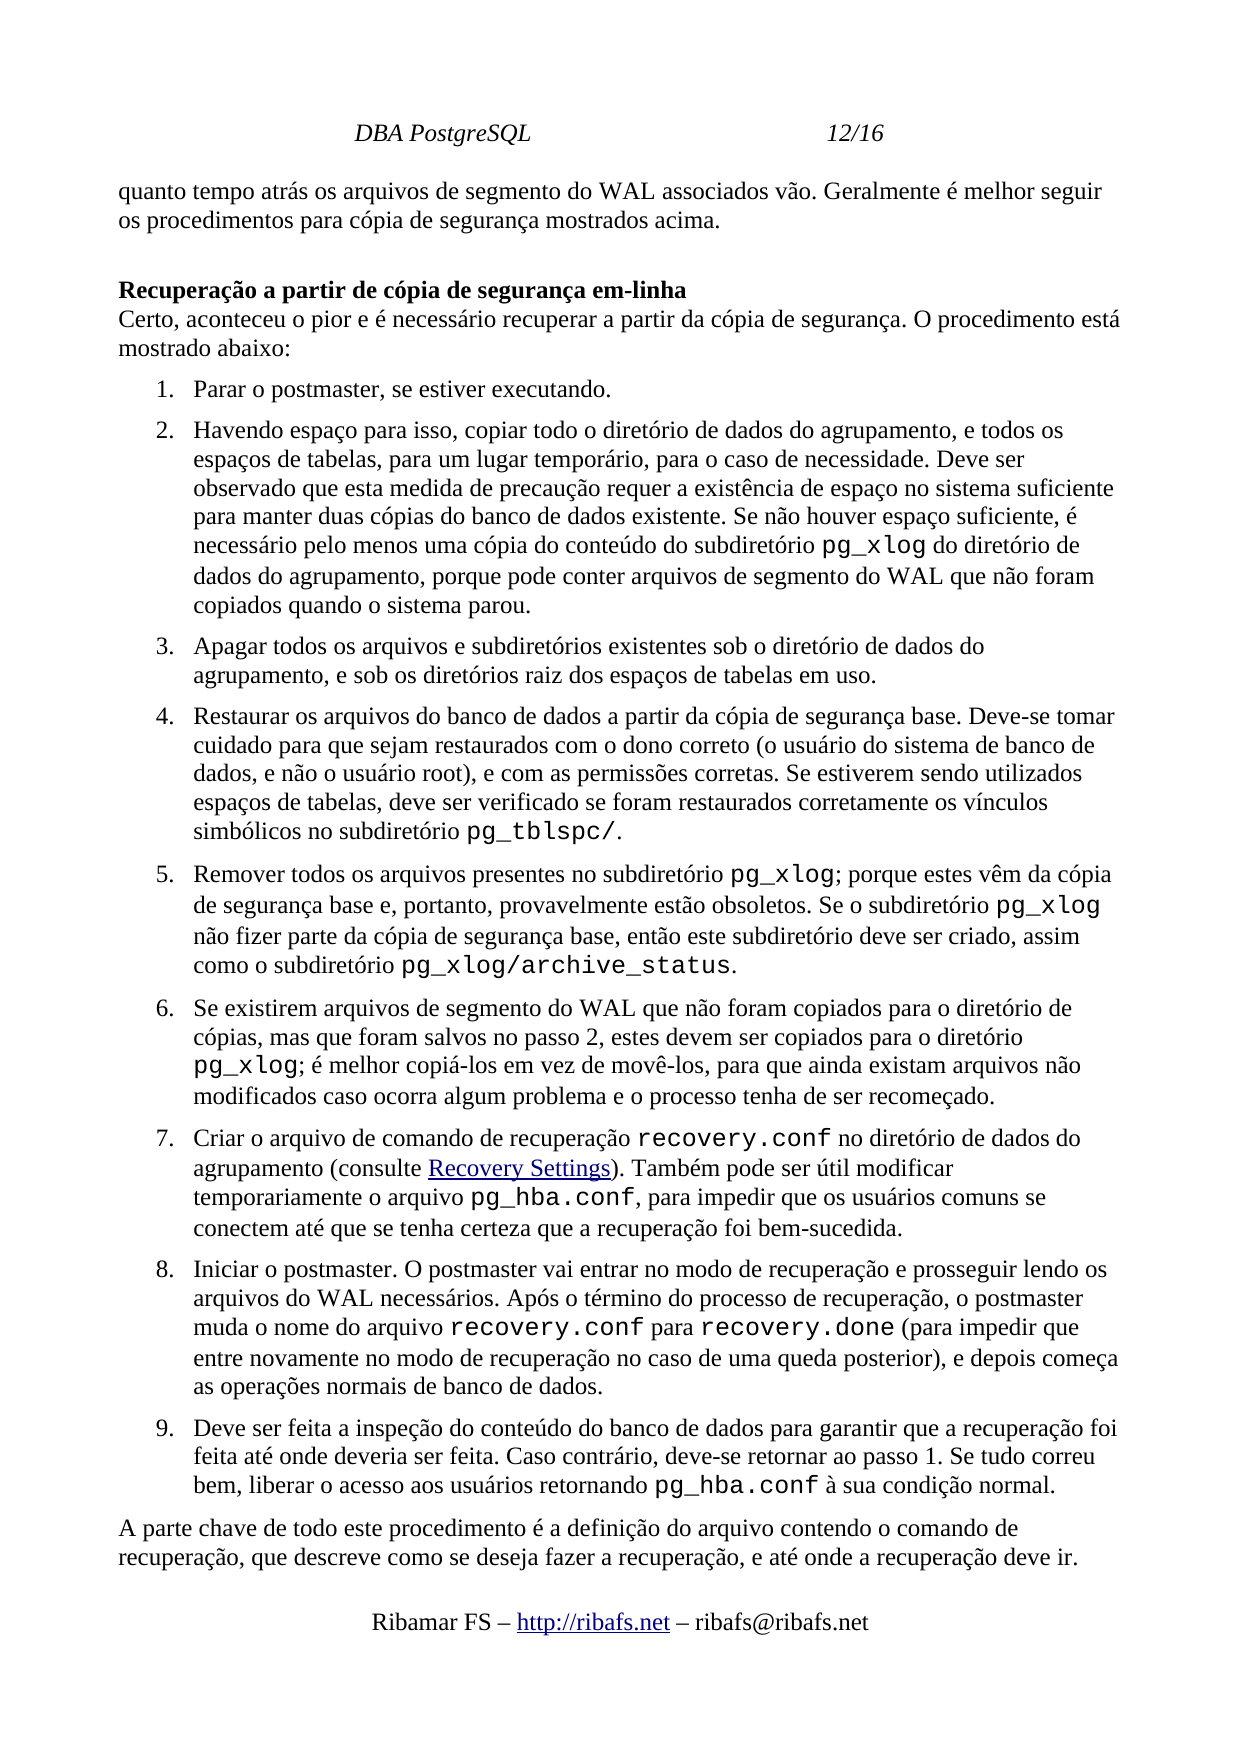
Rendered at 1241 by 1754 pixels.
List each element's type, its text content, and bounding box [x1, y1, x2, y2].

list Criar o arquivo de comando de recuperação recovery.conf no diretório de dados do agrupamento (consulte Recovery Settings). Também pode ser útil modificar temporariamente o arquivo pg_hba.conf, para impedir que os usuários comuns se conectem até que se tenha certeza que a recuperação foi bem-sucedida. [156, 1123, 1122, 1242]
text quanto tempo atrás os arquivos de segmento do WAL associados vão. Geralmente é melhor seguir os procedimentos para cópia de segurança mostrados acima. [118, 176, 1122, 234]
list Parar o postmaster, se estiver executando. [156, 374, 1122, 403]
list Se existirem arquivos de segmento do WAL que não foram copiados para o diretório de cópias, mas que foram salvos no passo 2, estes devem ser copiados para o diretório pg_xlog; é melhor copiá-los em vez de movê-los, para que ainda existam arquivos não modificados caso ocorra algum problema e o processo tenha de ser recomeçado. [156, 993, 1122, 1110]
list Havendo espaço para isso, copiar todo o diretório de dados do agrupamento, e todos os espaços de tabelas, para um lugar temporário, para o caso de necessidade. Deve ser observado que esta medida de precaução requer a existência de espaço no sistema suficiente para manter duas cópias do banco de dados existente. Se não houver espaço suficiente, é necessário pelo menos uma cópia do conteúdo do subdiretório pg_xlog do diretório de dados do agrupamento, porque pode conter arquivos de segmento do WAL que não foram copiados quando o sistema parou. [156, 415, 1122, 618]
list Iniciar o postmaster. O postmaster vai entrar no modo de recuperação e prosseguir lendo os arquivos do WAL necessários. Após o término do processo de recuperação, o postmaster muda o nome do arquivo recovery.conf para recovery.done (para impedir que entre novamente no modo de recuperação no caso de uma queda posterior), e depois começa as operações normais de banco de dados. [156, 1254, 1122, 1400]
text Recuperação a partir de cópia de segurança em-linha [118, 275, 1122, 304]
text A parte chave de todo este procedimento é a definição do arquivo contendo o comando de recuperação, que descreve como se deseja fazer a recuperação, e até onde a recuperação deve ir. [118, 1513, 1122, 1571]
list Apagar todos os arquivos e subdiretórios existentes sob o diretório de dados do agrupamento, e sob os diretórios raiz dos espaços de tabelas em uso. [156, 631, 1122, 688]
list Restaurar os arquivos do banco de dados a partir da cópia de segurança base. Deve-se tomar cuidado para que sejam restaurados com o dono correto (o usuário do sistema de banco de dados, e não o usuário root), e com as permissões corretas. Se estiverem sendo utilizados espaços de tabelas, deve ser verificado se foram restaurados corretamente os vínculos simbólicos no subdiretório pg_tblspc/. [156, 701, 1122, 847]
list Deve ser feita a inspeção do conteúdo do banco de dados para garantir que a recuperação foi feita até onde deveria ser feita. Caso contrário, deve-se retornar ao passo 1. Se tudo correu bem, liberar o acesso aos usuários retornando pg_hba.conf à sua condição normal. [156, 1413, 1122, 1501]
text Certo, aconteceu o pior e é necessário recuperar a partir da cópia de segurança. O procedimento está mostrado abaixo: [118, 304, 1122, 361]
list Remover todos os arquivos presentes no subdiretório pg_xlog; porque estes vêm da cópia de segurança base e, portanto, provavelmente estão obsoletos. Se o subdiretório pg_xlog não fizer parte da cópia de segurança base, então este subdiretório deve ser criado, assim como o subdiretório pg_xlog/archive_status. [156, 859, 1122, 981]
